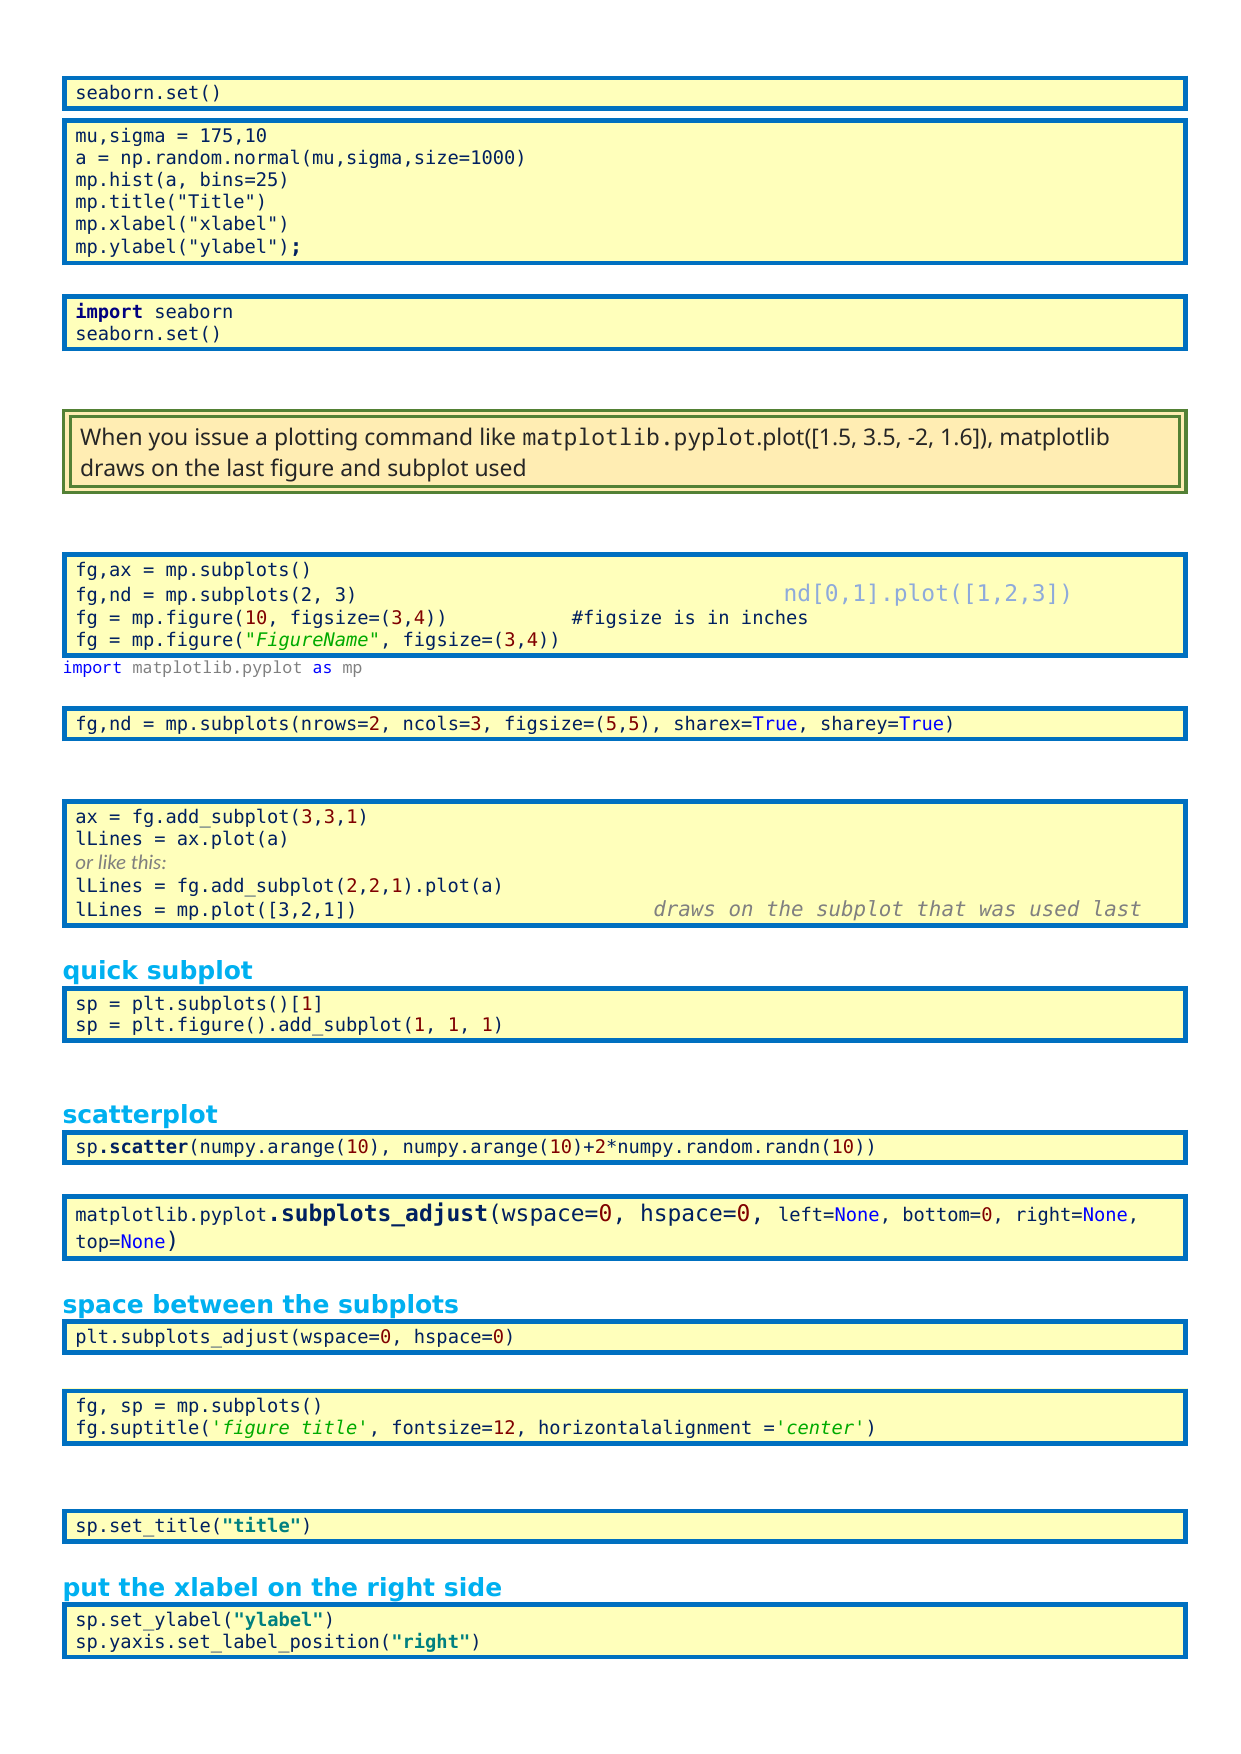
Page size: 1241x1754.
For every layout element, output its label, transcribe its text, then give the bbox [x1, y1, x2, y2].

text fg,nd = mp.subplots(nrows=2, ncols=3, figsize=(5,5), sharex=True, sharey=True) [67, 711, 1183, 737]
text mp.hist(a, bins=25) [67, 162, 1183, 184]
text sp = plt.subplots()[1] [67, 991, 1183, 1008]
text lLines = ax.plot(a) [67, 821, 1183, 843]
title scatterplot [62, 1101, 1188, 1130]
title put the xlabel on the right side [62, 1573, 1188, 1602]
title space between the subplots [62, 1290, 1188, 1319]
text fg = mp.figure(10, figsize=(3,4)) #figsize is in inches [67, 600, 1183, 622]
text matplotlib.pyplot.subplots_adjust(wspace=0, hspace=0, left=None, bottom=0, right=None, top=None) [67, 1199, 1183, 1256]
title quick subplot [62, 957, 1188, 986]
text import matplotlib.pyplot as mp [62, 658, 1188, 677]
text lLines = mp.plot([3,2,1]) draws on the subplot that was used last [67, 890, 1183, 923]
text ax = fg.add_subplot(3,3,1) [67, 804, 1183, 821]
text sp.set_title("title") [67, 1513, 1183, 1539]
text sp = plt.figure().add_subplot(1, 1, 1) [67, 1008, 1183, 1038]
text sp.set_ylabel("ylabel") sp.yaxis.set_label_position("right") [67, 1607, 1183, 1655]
text fg,nd = mp.subplots(2, 3) nd[0,1].plot([1,2,3]) [67, 574, 1183, 600]
text When you issue a plotting command like matplotlib.pyplot.plot([1.5, 3.5, -2, 1.6]), matplotlib draws on the last figure and subplot used [65, 412, 1184, 491]
text fg = mp.figure("FigureName", figsize=(3,4)) [67, 622, 1183, 653]
text sp.scatter(numpy.arange(10), numpy.arange(10)+2*numpy.random.randn(10)) [67, 1135, 1183, 1160]
text lLines = fg.add_subplot(2,2,1).plot(a) [67, 868, 1183, 890]
text mp.xlabel("xlabel") [67, 206, 1183, 228]
text mp.ylabel("ylabel"); [67, 228, 1183, 261]
text plt.subplots_adjust(wspace=0, hspace=0) [67, 1324, 1183, 1350]
text fg.suptitle('figure title', fontsize=12, horizontalalignment ='center') [67, 1410, 1183, 1441]
text a = np.random.normal(mu,sigma,size=1000) [67, 140, 1183, 162]
text mp.title("Title") [67, 184, 1183, 206]
text fg, sp = mp.subplots() [67, 1393, 1183, 1410]
text fg,ax = mp.subplots() [67, 557, 1183, 574]
text mu,sigma = 175,10 [67, 123, 1183, 140]
text seaborn.set() [67, 80, 1183, 106]
text import seaborn seaborn.set() [67, 299, 1183, 347]
text or like this: [67, 843, 1183, 868]
